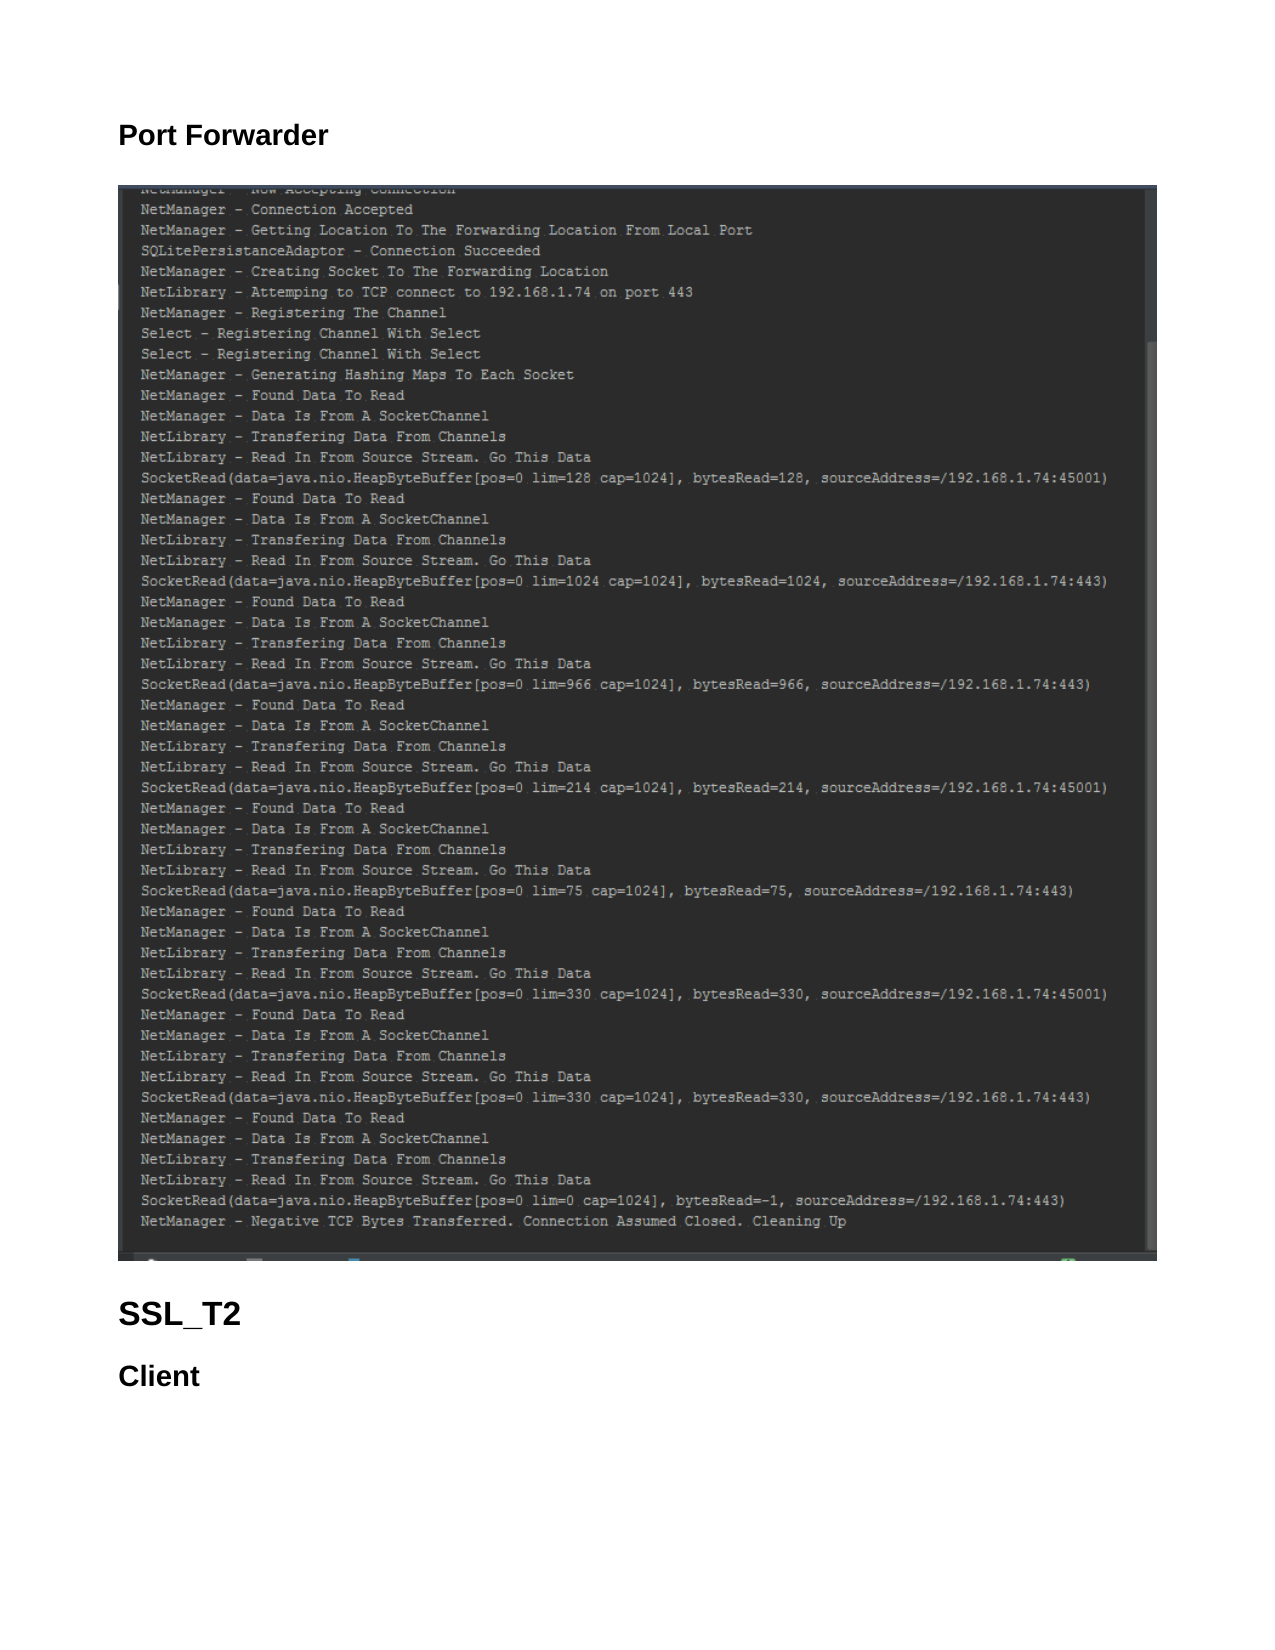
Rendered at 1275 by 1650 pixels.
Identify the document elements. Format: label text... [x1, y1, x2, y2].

subtitle SSL_T2 [118, 1294, 1157, 1332]
picture [118, 185, 1157, 1261]
subtitle Client [118, 1359, 1157, 1393]
subtitle Port Forwarder [118, 118, 1157, 152]
